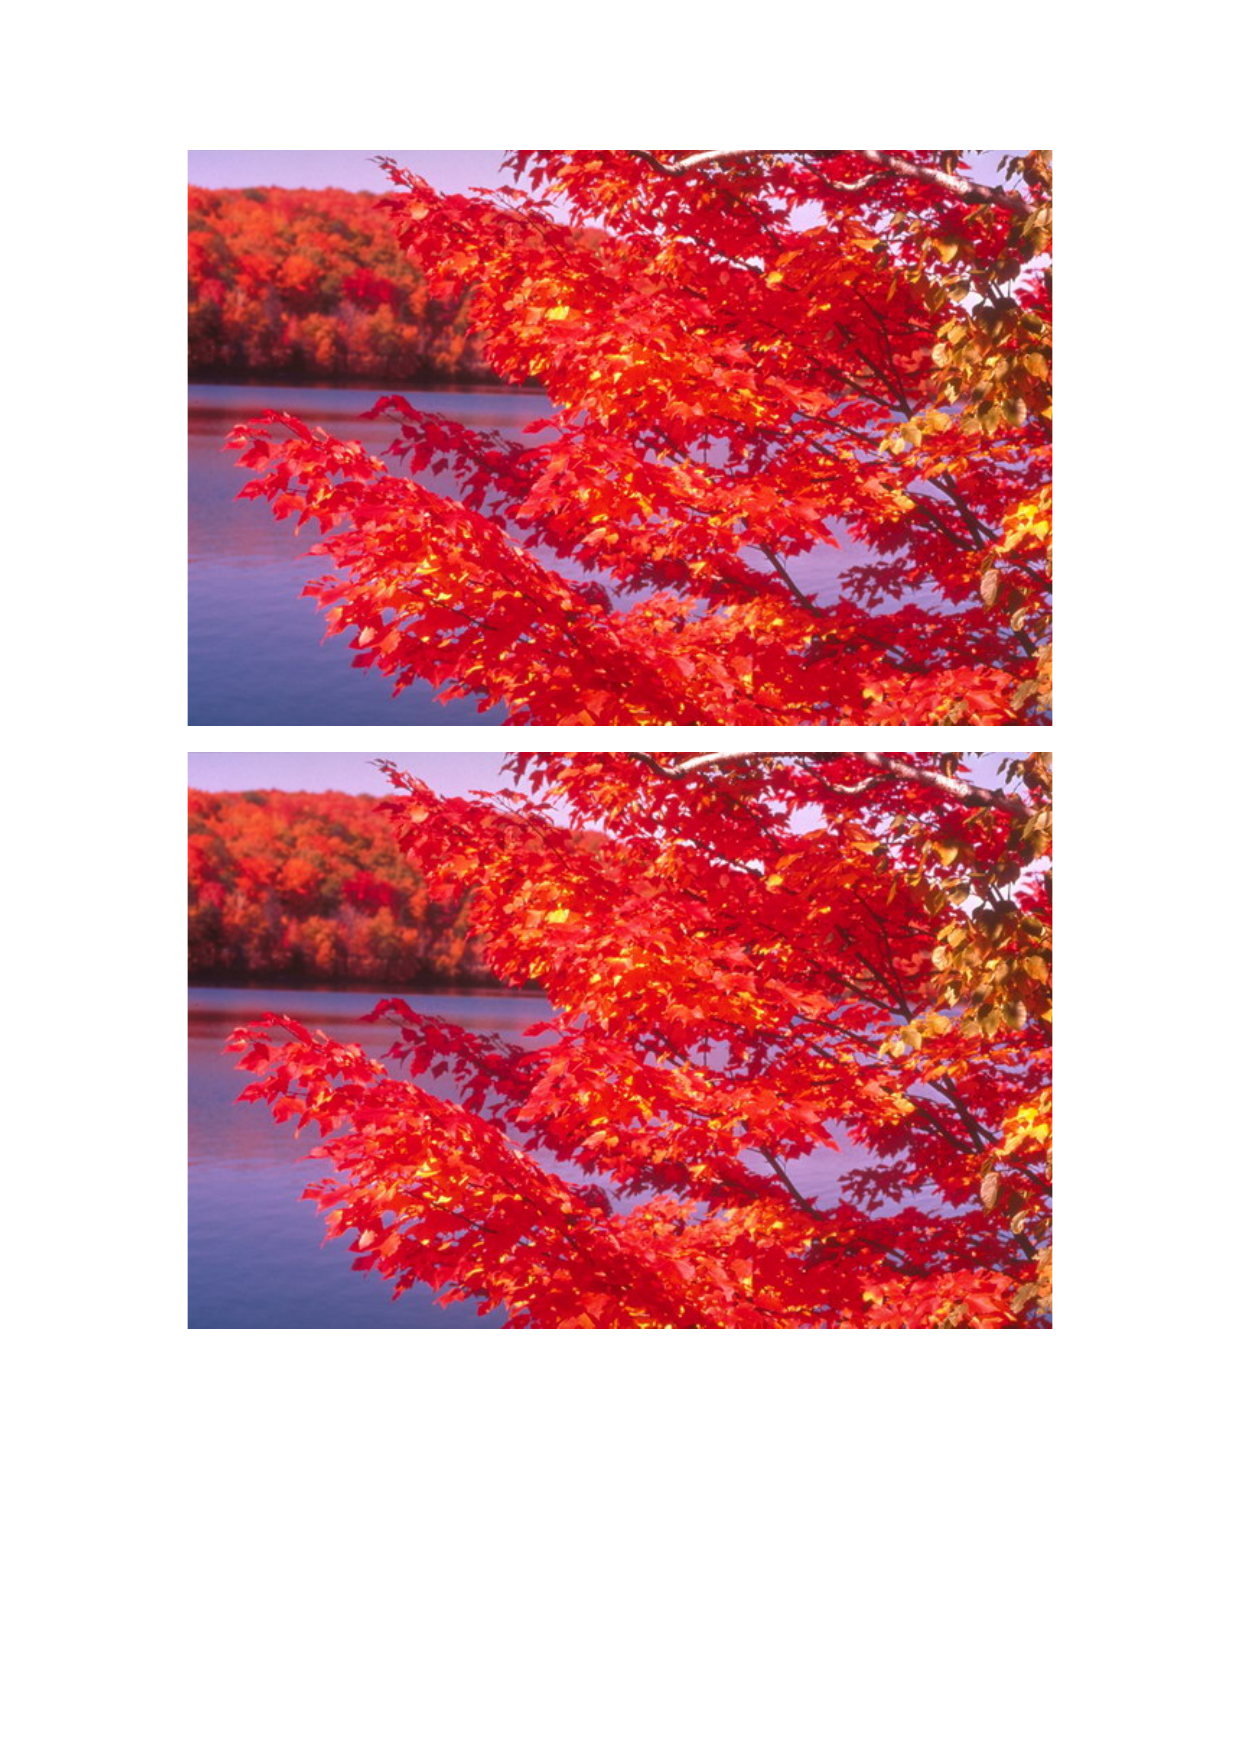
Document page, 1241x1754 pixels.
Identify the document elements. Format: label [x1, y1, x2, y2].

picture [187, 752, 1053, 1329]
picture [187, 150, 1053, 726]
